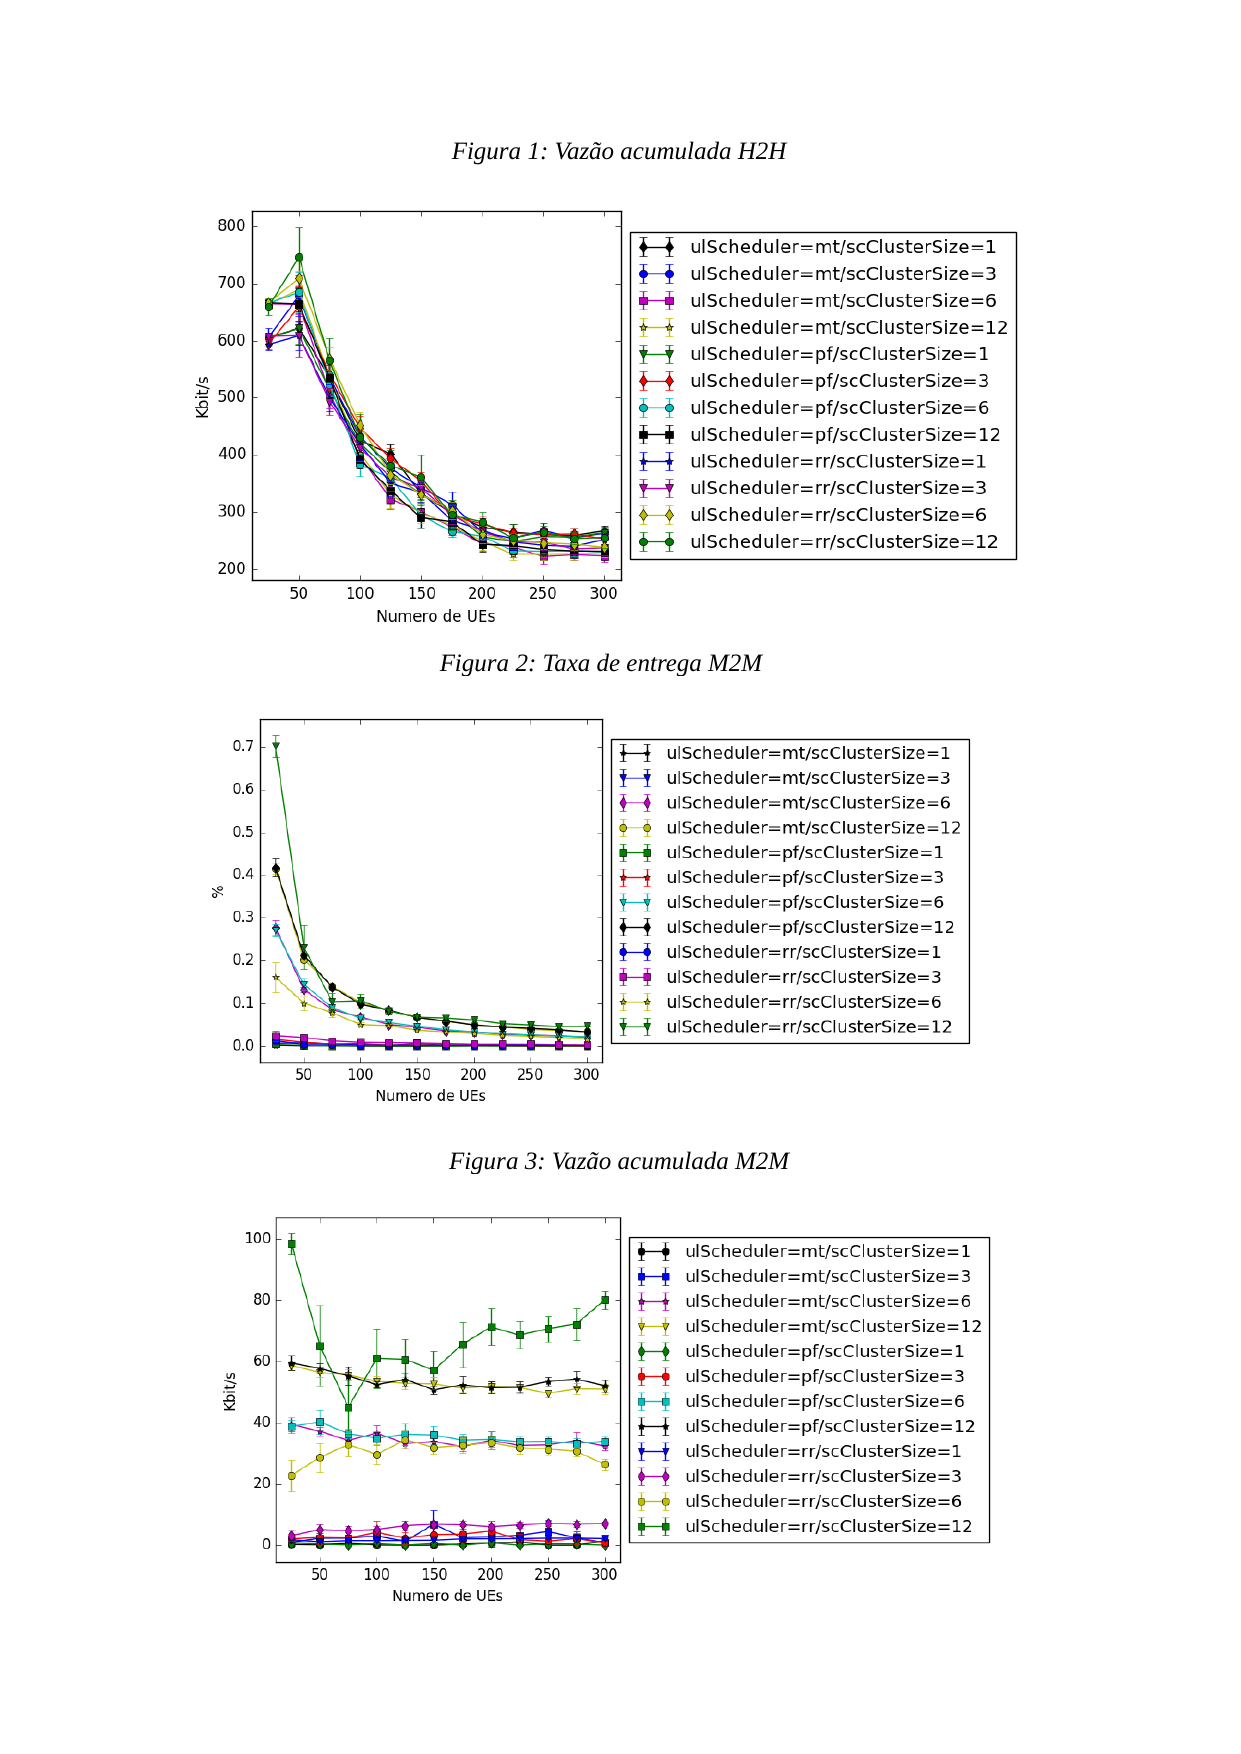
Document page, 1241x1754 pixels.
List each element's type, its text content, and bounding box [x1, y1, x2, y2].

text Figura 1: Vazão acumulada H2H [159, 136, 1081, 165]
text Figura 3: Vazão acumulada M2M [190, 1146, 1051, 1174]
picture [174, 676, 1030, 1105]
text Figura 2: Taxa de entrega M2M [174, 648, 1030, 676]
picture [189, 1174, 1051, 1605]
picture [159, 165, 1082, 626]
